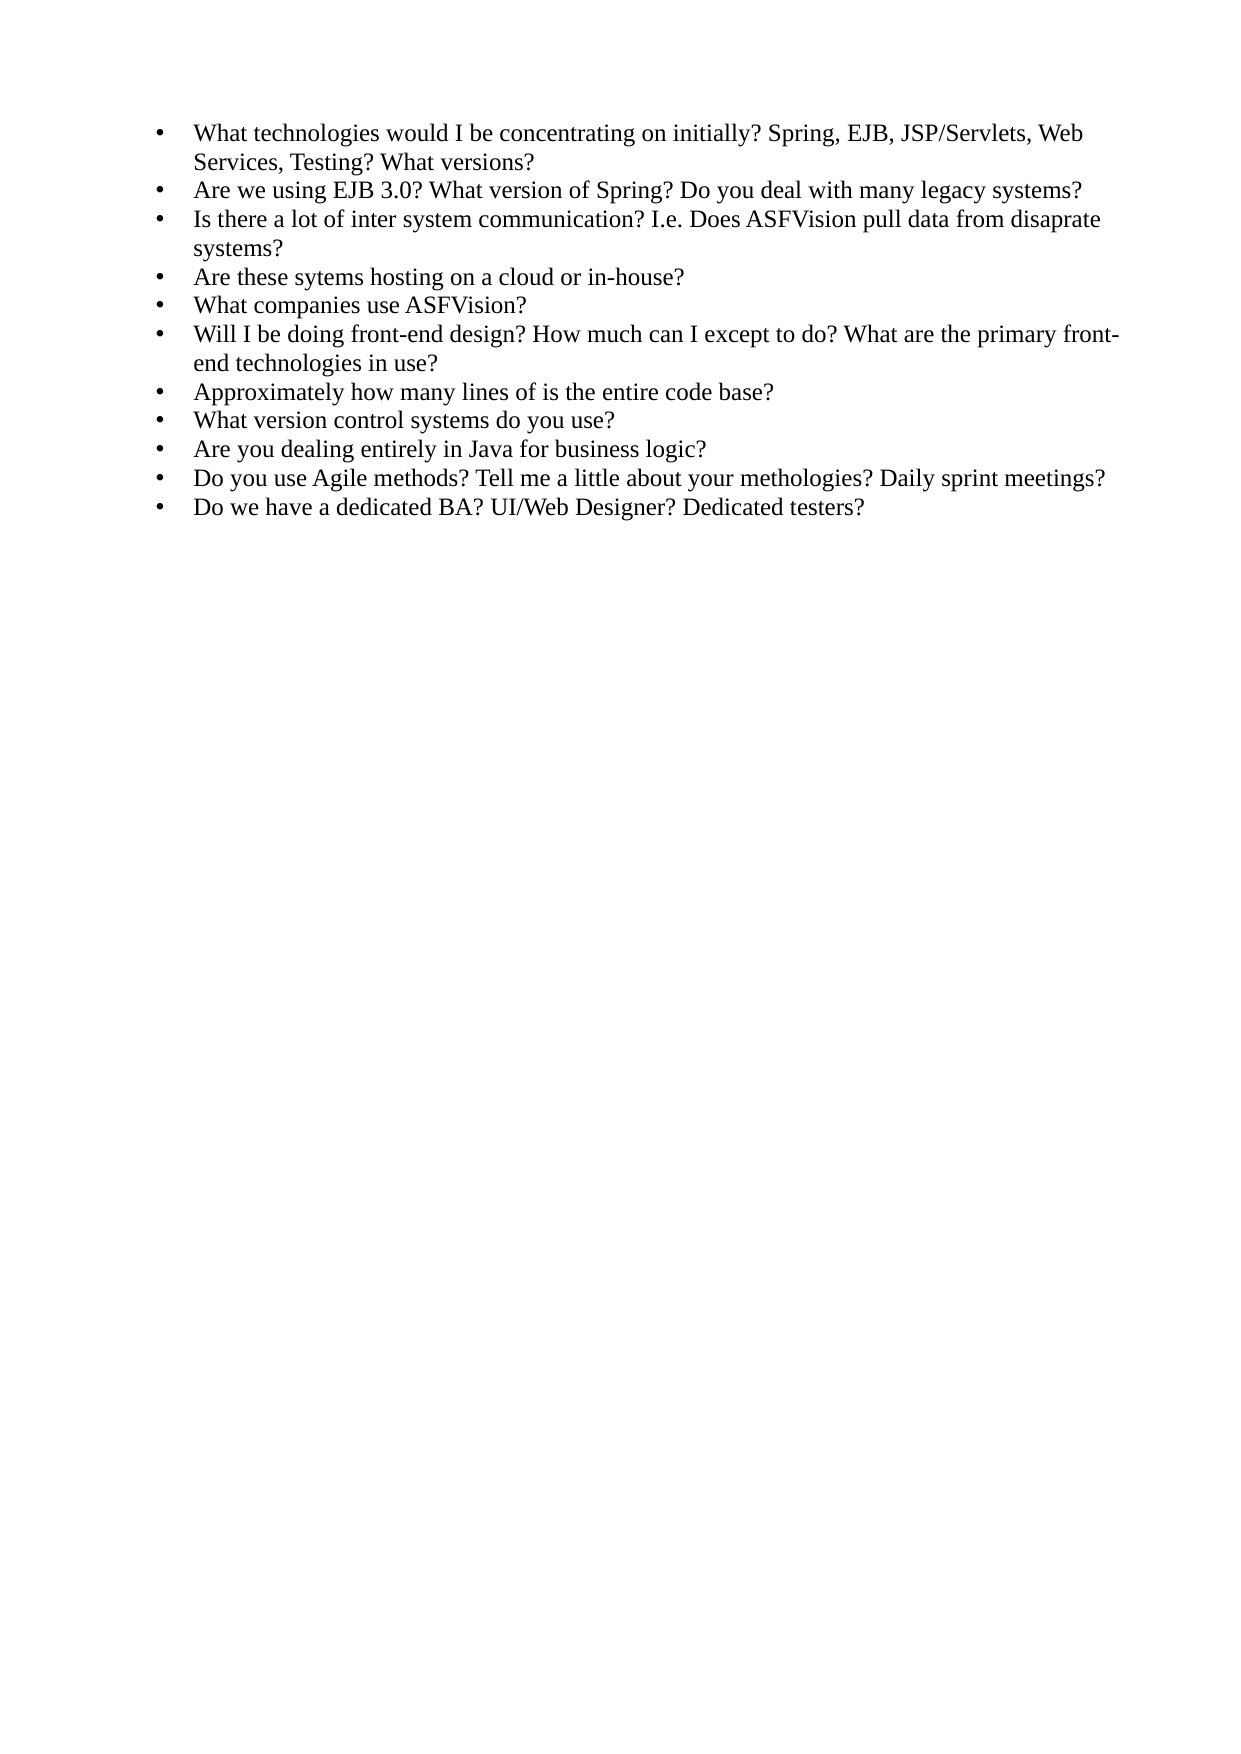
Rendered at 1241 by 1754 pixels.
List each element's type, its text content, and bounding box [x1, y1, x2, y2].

list What technologies would I be concentrating on initially? Spring, EJB, JSP/Servlets, Web Services, Testing? What versions? [156, 118, 1122, 176]
list Approximately how many lines of is the entire code base? [156, 377, 1122, 406]
list What companies use ASFVision? [156, 291, 1122, 319]
list Are we using EJB 3.0? What version of Spring? Do you deal with many legacy systems? [156, 176, 1122, 204]
list Do we have a dedicated BA? UI/Web Designer? Dedicated testers? [156, 492, 1122, 521]
list Do you use Agile methods? Tell me a little about your methologies? Daily sprint meetings? [156, 463, 1122, 492]
list Is there a lot of inter system communication? I.e. Does ASFVision pull data from disaprate systems? [156, 204, 1122, 262]
list Are you dealing entirely in Java for business logic? [156, 434, 1122, 463]
list Are these sytems hosting on a cloud or in-house? [156, 262, 1122, 291]
list What version control systems do you use? [156, 406, 1122, 434]
list Will I be doing front-end design? How much can I except to do? What are the primary front-end technologies in use? [156, 319, 1122, 377]
